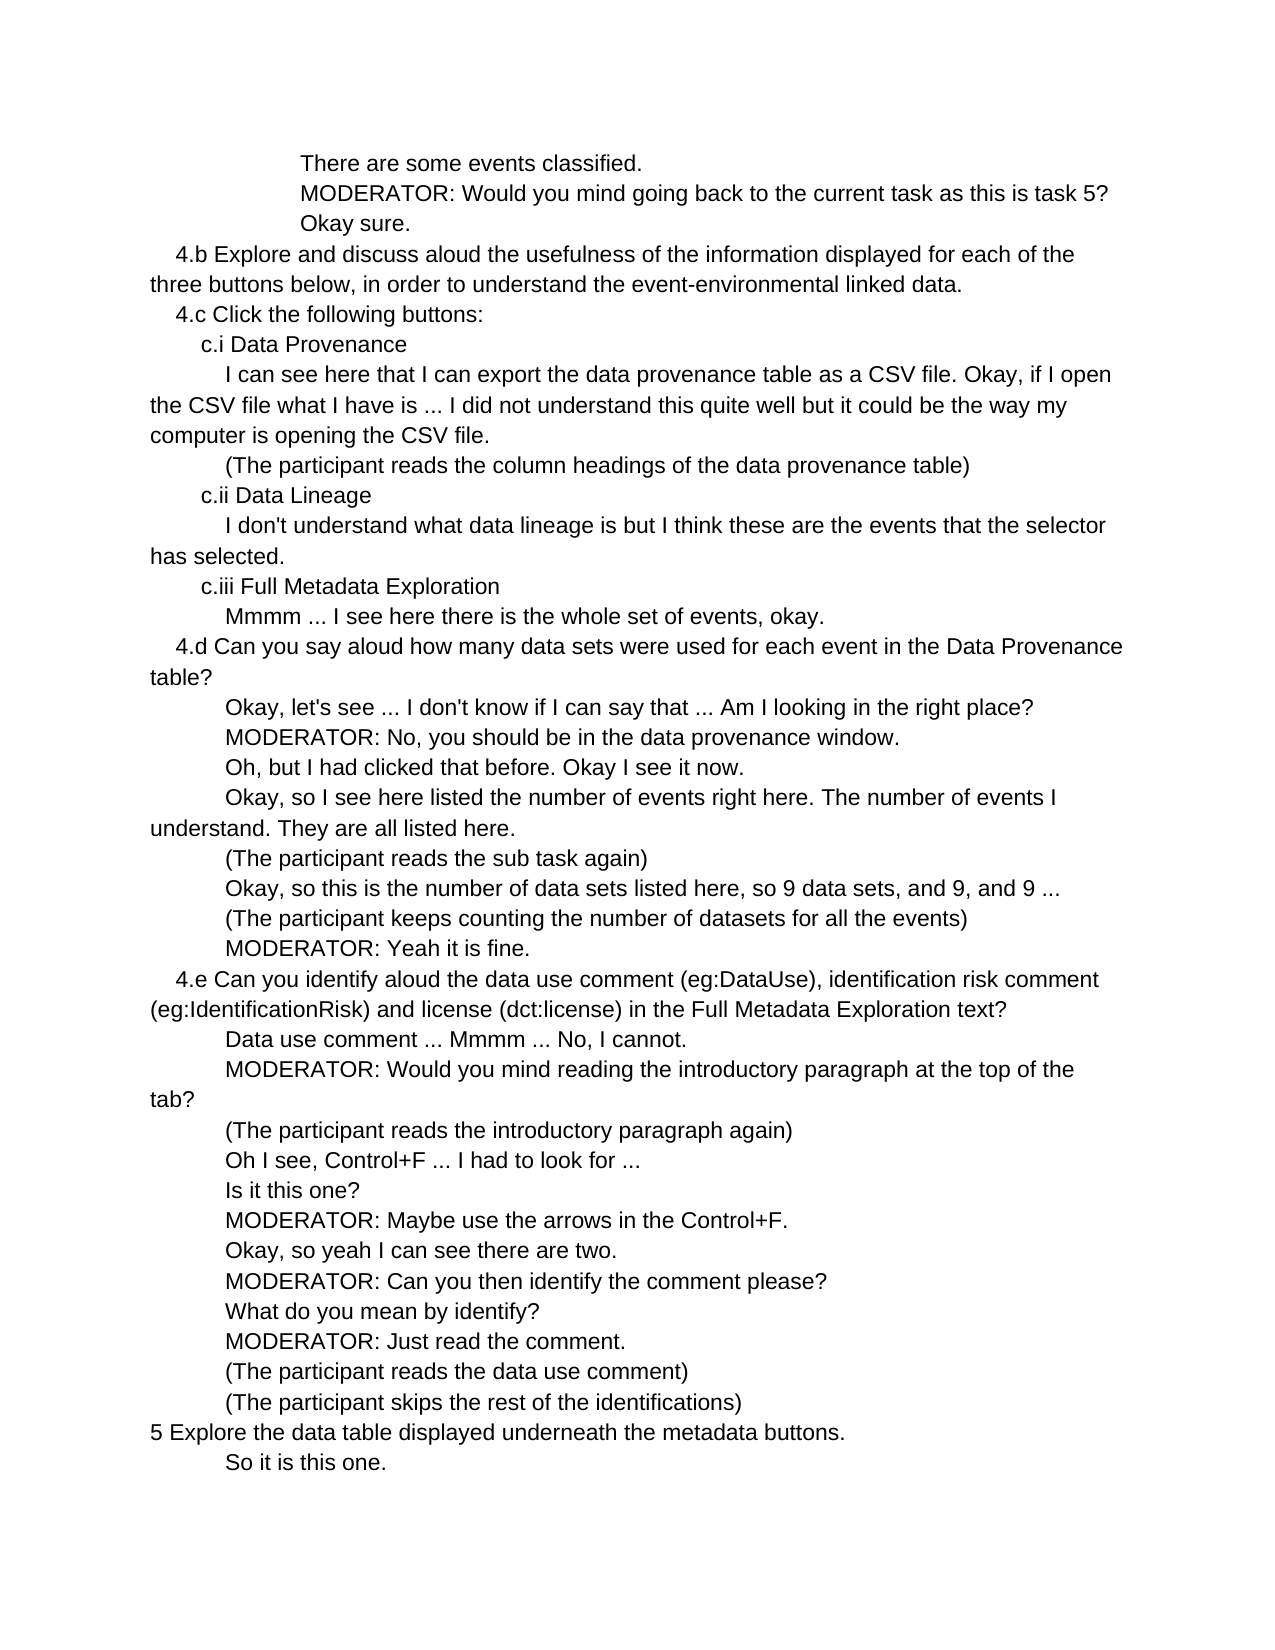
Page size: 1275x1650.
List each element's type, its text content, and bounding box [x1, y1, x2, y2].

text 4.e Can you identify aloud the data use comment (eg:DataUse), identification risk comment (eg:IdentificationRisk) and license (dct:license) in the Full Metadata Exploration text? [150, 966, 1125, 1022]
text (The participant reads the introductory paragraph again) [150, 1117, 1125, 1143]
text 4.c Click the following buttons: [150, 301, 1125, 327]
text I can see here that I can export the data provenance table as a CSV file. Okay, if I open the CSV file what I have is ... I did not understand this quite well but it could be the way my computer is opening the CSV file. [150, 361, 1125, 448]
text Okay, so yeah I can see there are two. [150, 1237, 1125, 1264]
text c.i Data Provenance [150, 331, 1125, 358]
text Okay, so I see here listed the number of events right here. The number of events I understand. They are all listed here. [150, 784, 1125, 841]
text I don't understand what data lineage is but I think these are the events that the selector has selected. [150, 512, 1125, 569]
text (The participant reads the column headings of the data provenance table) [150, 452, 1125, 478]
text There are some events classified. [150, 150, 1125, 176]
text MODERATOR: Can you then identify the comment please? [150, 1268, 1125, 1294]
text 5 Explore the data table displayed underneath the metadata buttons. [150, 1419, 1125, 1445]
text MODERATOR: Yeah it is fine. [150, 935, 1125, 962]
text MODERATOR: Would you mind reading the introductory paragraph at the top of the tab? [150, 1056, 1125, 1113]
text Okay sure. [150, 210, 1125, 237]
text 4.b Explore and discuss aloud the usefulness of the information displayed for each of the three buttons below, in order to understand the event-environmental linked data. [150, 241, 1125, 297]
text 4.d Can you say aloud how many data sets were used for each event in the Data Provenance table? [150, 633, 1125, 690]
text MODERATOR: Would you mind going back to the current task as this is task 5? [150, 180, 1125, 207]
text c.iii Full Metadata Exploration [150, 573, 1125, 599]
text Is it this one? [150, 1177, 1125, 1203]
text (The participant skips the rest of the identifications) [150, 1388, 1125, 1415]
text MODERATOR: Maybe use the arrows in the Control+F. [150, 1207, 1125, 1234]
text (The participant keeps counting the number of datasets for all the events) [150, 905, 1125, 932]
text What do you mean by identify? [150, 1298, 1125, 1324]
text c.ii Data Lineage [150, 482, 1125, 509]
text MODERATOR: Just read the comment. [150, 1328, 1125, 1354]
text (The participant reads the data use comment) [150, 1358, 1125, 1385]
text (The participant reads the sub task again) [150, 845, 1125, 871]
text Okay, so this is the number of data sets listed here, so 9 data sets, and 9, and 9 ... [150, 875, 1125, 901]
text Okay, let's see ... I don't know if I can say that ... Am I looking in the right place? [150, 694, 1125, 720]
text Data use comment ... Mmmm ... No, I cannot. [150, 1026, 1125, 1052]
text MODERATOR: No, you should be in the data provenance window. [150, 724, 1125, 750]
text Mmmm ... I see here there is the whole set of events, okay. [150, 603, 1125, 629]
text So it is this one. [150, 1449, 1125, 1475]
text Oh, but I had clicked that before. Okay I see it now. [150, 754, 1125, 781]
text Oh I see, Control+F ... I had to look for ... [150, 1147, 1125, 1173]
